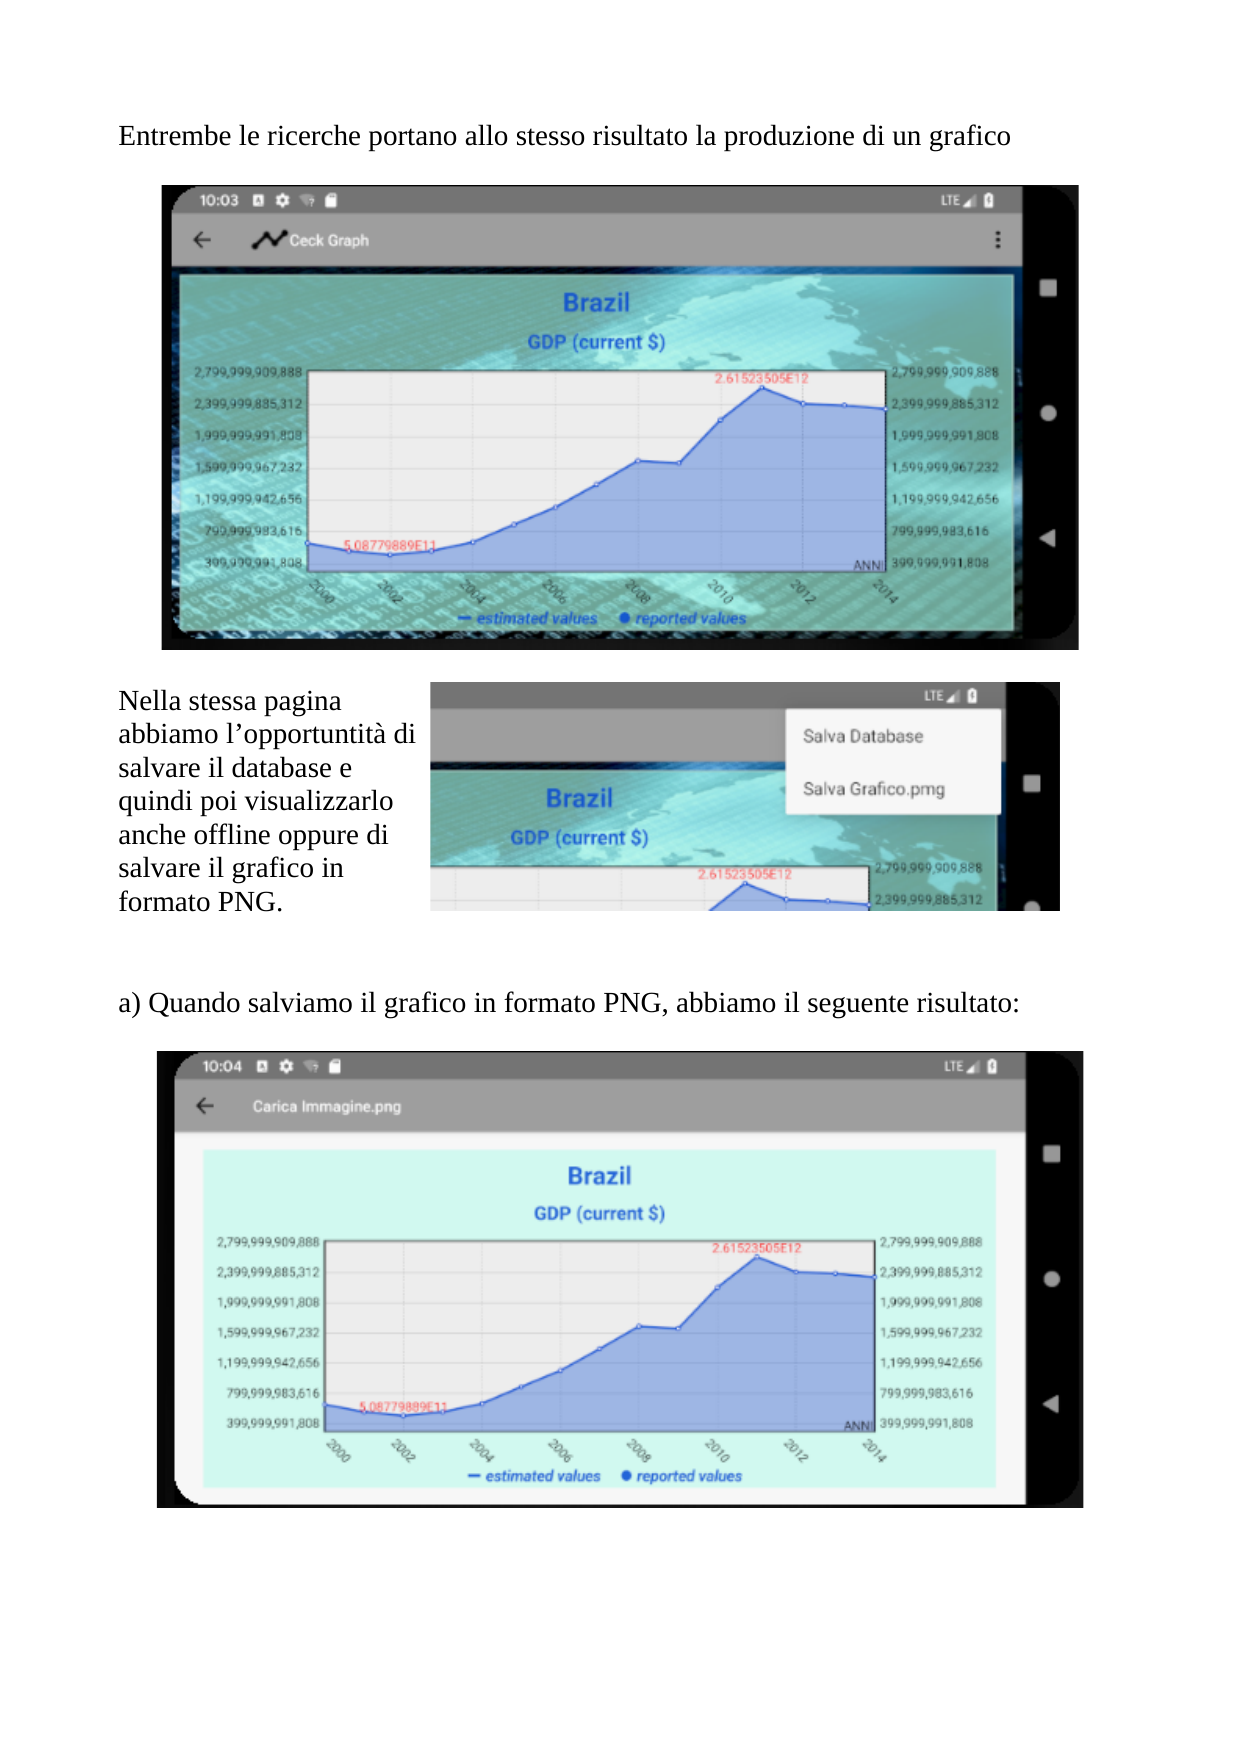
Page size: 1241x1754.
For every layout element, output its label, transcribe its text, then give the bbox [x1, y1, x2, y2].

picture [430, 682, 1060, 911]
picture [156, 1051, 1084, 1508]
text a) Quando salviamo il grafico in formato PNG, abbiamo il seguente risultato: [118, 985, 1122, 1018]
picture [161, 185, 1079, 650]
text Nella stessa pagina abbiamo l’opportuntità di salvare il database e quindi poi visualizzarlo anche offline oppure di salvare il grafico in formato PNG. [118, 683, 1122, 918]
text Entrembe le ricerche portano allo stesso risultato la produzione di un grafico [118, 118, 1122, 152]
